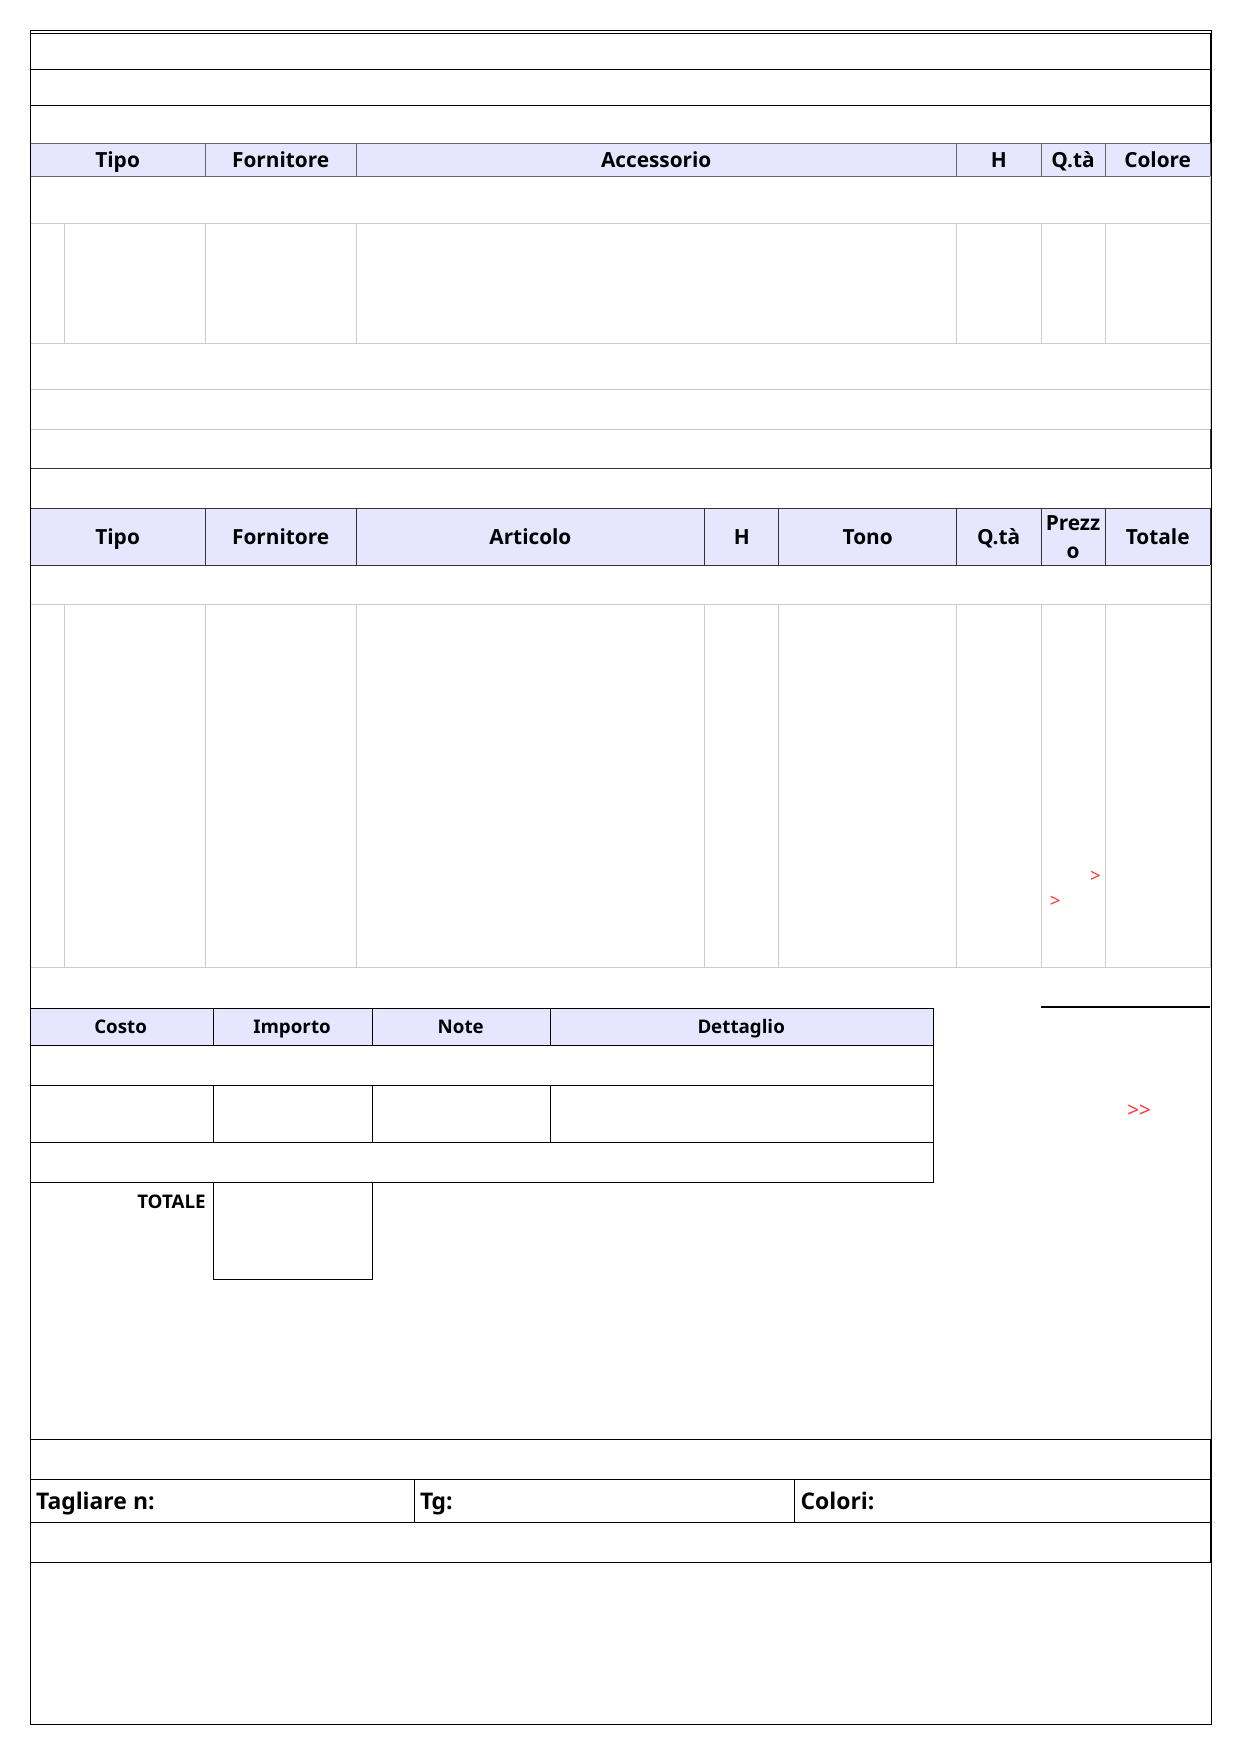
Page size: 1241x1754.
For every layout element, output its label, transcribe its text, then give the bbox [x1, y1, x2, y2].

table_cell <sum([item.value for item in o.cost_rel_ids])> [214, 1183, 372, 1279]
table_cell Fornitore [206, 144, 356, 176]
table_cell Tipo [31, 144, 205, 176]
table_cell Tipo [31, 509, 205, 565]
table_cell <l.h> [705, 605, 778, 967]
table_cell <for each="l in o.accessory_rel_ids"> [31, 566, 1210, 604]
table_cell </for> [31, 344, 1210, 389]
table_cell H [957, 144, 1041, 176]
table_cell </if> [31, 70, 1210, 104]
table_cell <l.accessory_id> [65, 605, 205, 967]
table_cell <if test="not data.get('total',False) and data.get('from_wizard', False)"> [31, 106, 1210, 143]
table_cell <cost.value> [214, 1086, 372, 1142]
table_header Note [373, 1009, 550, 1045]
table_cell <for each="pl in cost.pricelist_ids"><'Forn.: %s: %s (%s)\n' % (pl.supplier_id.name, pl.value, pl.note or '')></for> [551, 1086, 933, 1142]
table_cell <if test="l.quantity"><l.um> <l.quantity></if><if test="not l.quantity"> <l.quantity></if> [957, 605, 1041, 967]
table_cell <cost.note> [373, 1086, 550, 1142]
table_cell H [705, 509, 778, 565]
table_cell [373, 1183, 933, 1279]
table_cell Q.tà [1042, 144, 1105, 176]
table_cell TOTALE [31, 1183, 213, 1279]
table_header <if test="not data.get('total',False)"> [31, 1440, 1210, 1479]
table_header Importo [214, 1009, 372, 1045]
table_cell <set_counter('total', get_counter('total') + (l.tot_cost or 0.0))><"%10.4f €" % (l.tot_cost or 0.0)> [1106, 605, 1210, 967]
table_cell <for each="l in o.accessory_rel_ids"> [31, 177, 1210, 223]
table_cell Totale [1106, 509, 1210, 565]
table_cell <l.supplier_id> [206, 605, 356, 967]
table_cell <l.supplier_id> [206, 224, 356, 343]
table_cell Prezzo [1042, 509, 1105, 565]
table_cell Colori: <o.colors> [795, 1480, 1210, 1522]
table_cell <set_counter('total', 0.0)> [31, 469, 1210, 508]
table_cell </for> [31, 1143, 933, 1182]
table_cell <l.accessory_id> [65, 224, 205, 343]
table_cell [1106, 224, 1210, 343]
table_cell <l.code> [31, 605, 64, 967]
table_cell <for each="cost in o.cost_rel_ids"> [31, 1046, 933, 1085]
text <if test="not is_last(o.id)"> [32, 1563, 1208, 1586]
table_cell Tono [779, 509, 956, 565]
table_header Dettaglio [551, 1009, 933, 1045]
table_cell <l.h> [957, 224, 1041, 343]
table_cell Tg: <o.size> [415, 1480, 794, 1522]
table_cell </if> [31, 1400, 1210, 1439]
table_header Costo [31, 1009, 213, 1045]
table_cell Accessorio [357, 144, 956, 176]
table_cell <l.code> [31, 224, 64, 343]
table_cell <l.name> <l.extra or ''> [357, 224, 956, 343]
table_cell <if test="l.currency"><l.currency></if><if test="not l.currency">>><l.currency></if> [1042, 605, 1105, 967]
table_cell Articolo [357, 509, 704, 565]
table_cell <l.um> <l.quantity> [1042, 224, 1105, 343]
table_cell <if test="data.get('total',False) or not data.get('from_wizard', False)"> [31, 430, 1210, 468]
table_cell </if> [31, 390, 1210, 429]
table_cell </for> [31, 34, 1210, 68]
table_cell Fornitore [206, 509, 356, 565]
table_cell Colore [1106, 144, 1210, 176]
table_cell Q.tà [957, 509, 1041, 565]
table_cell </if> [31, 1523, 1210, 1562]
table_cell <l.name or l.extra or ''> [357, 605, 704, 967]
table_cell </for> [31, 968, 1210, 1006]
table_cell <cost.cost_id.name> [31, 1086, 213, 1142]
table_cell [31, 1006, 1041, 1400]
table_cell <if test="how_much_zero(o.accessory_rel_ids) >=2">>><"%10.4f € " % (get_counter('total'))></if><if test="how_much_zero(o.accessory_rel_ids) <2"><"%10.4f € " % (get_counter('total'))></if> [1041, 1008, 1210, 1400]
table_cell <l.note> [779, 605, 956, 967]
table_cell Tagliare n: <o.cut> [31, 1480, 414, 1522]
